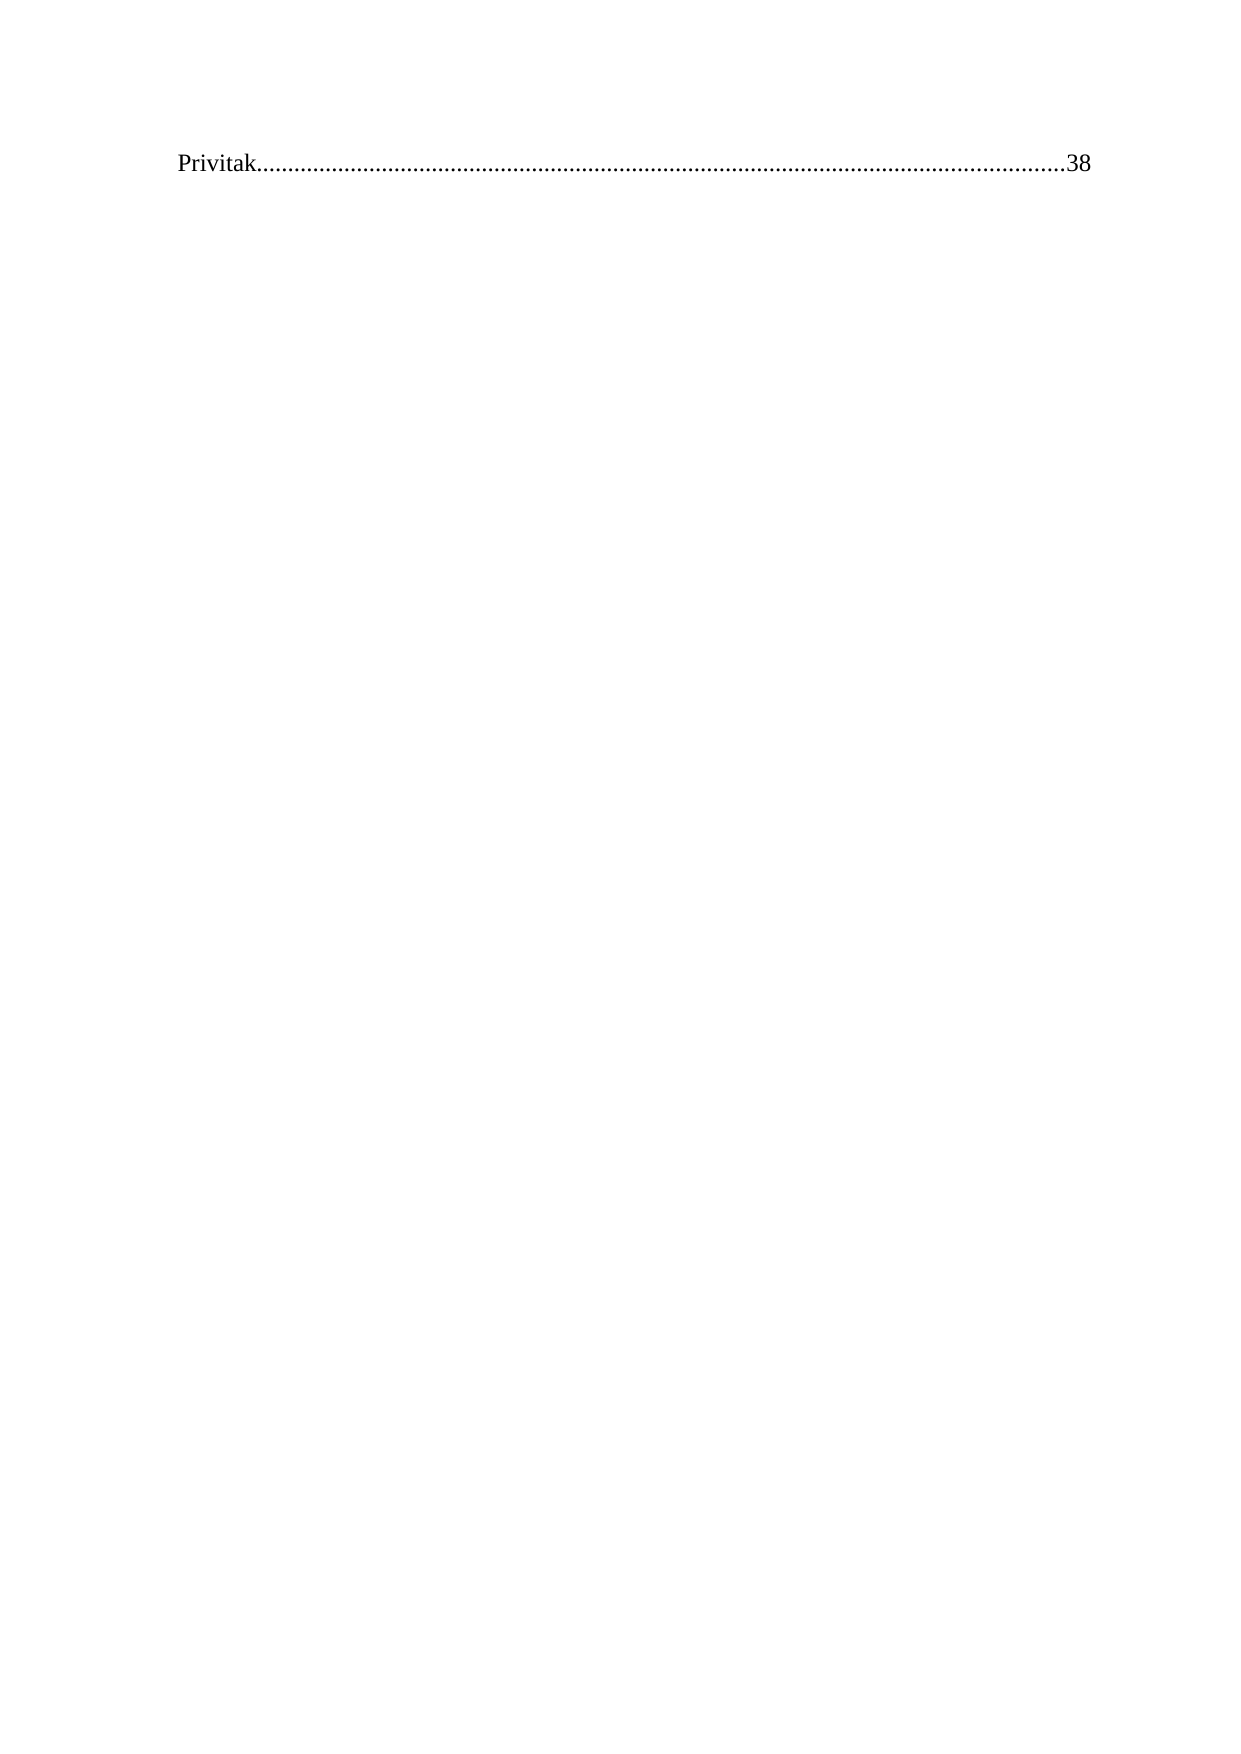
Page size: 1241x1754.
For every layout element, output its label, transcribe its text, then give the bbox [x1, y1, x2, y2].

text Privitak 38 [177, 148, 1092, 176]
